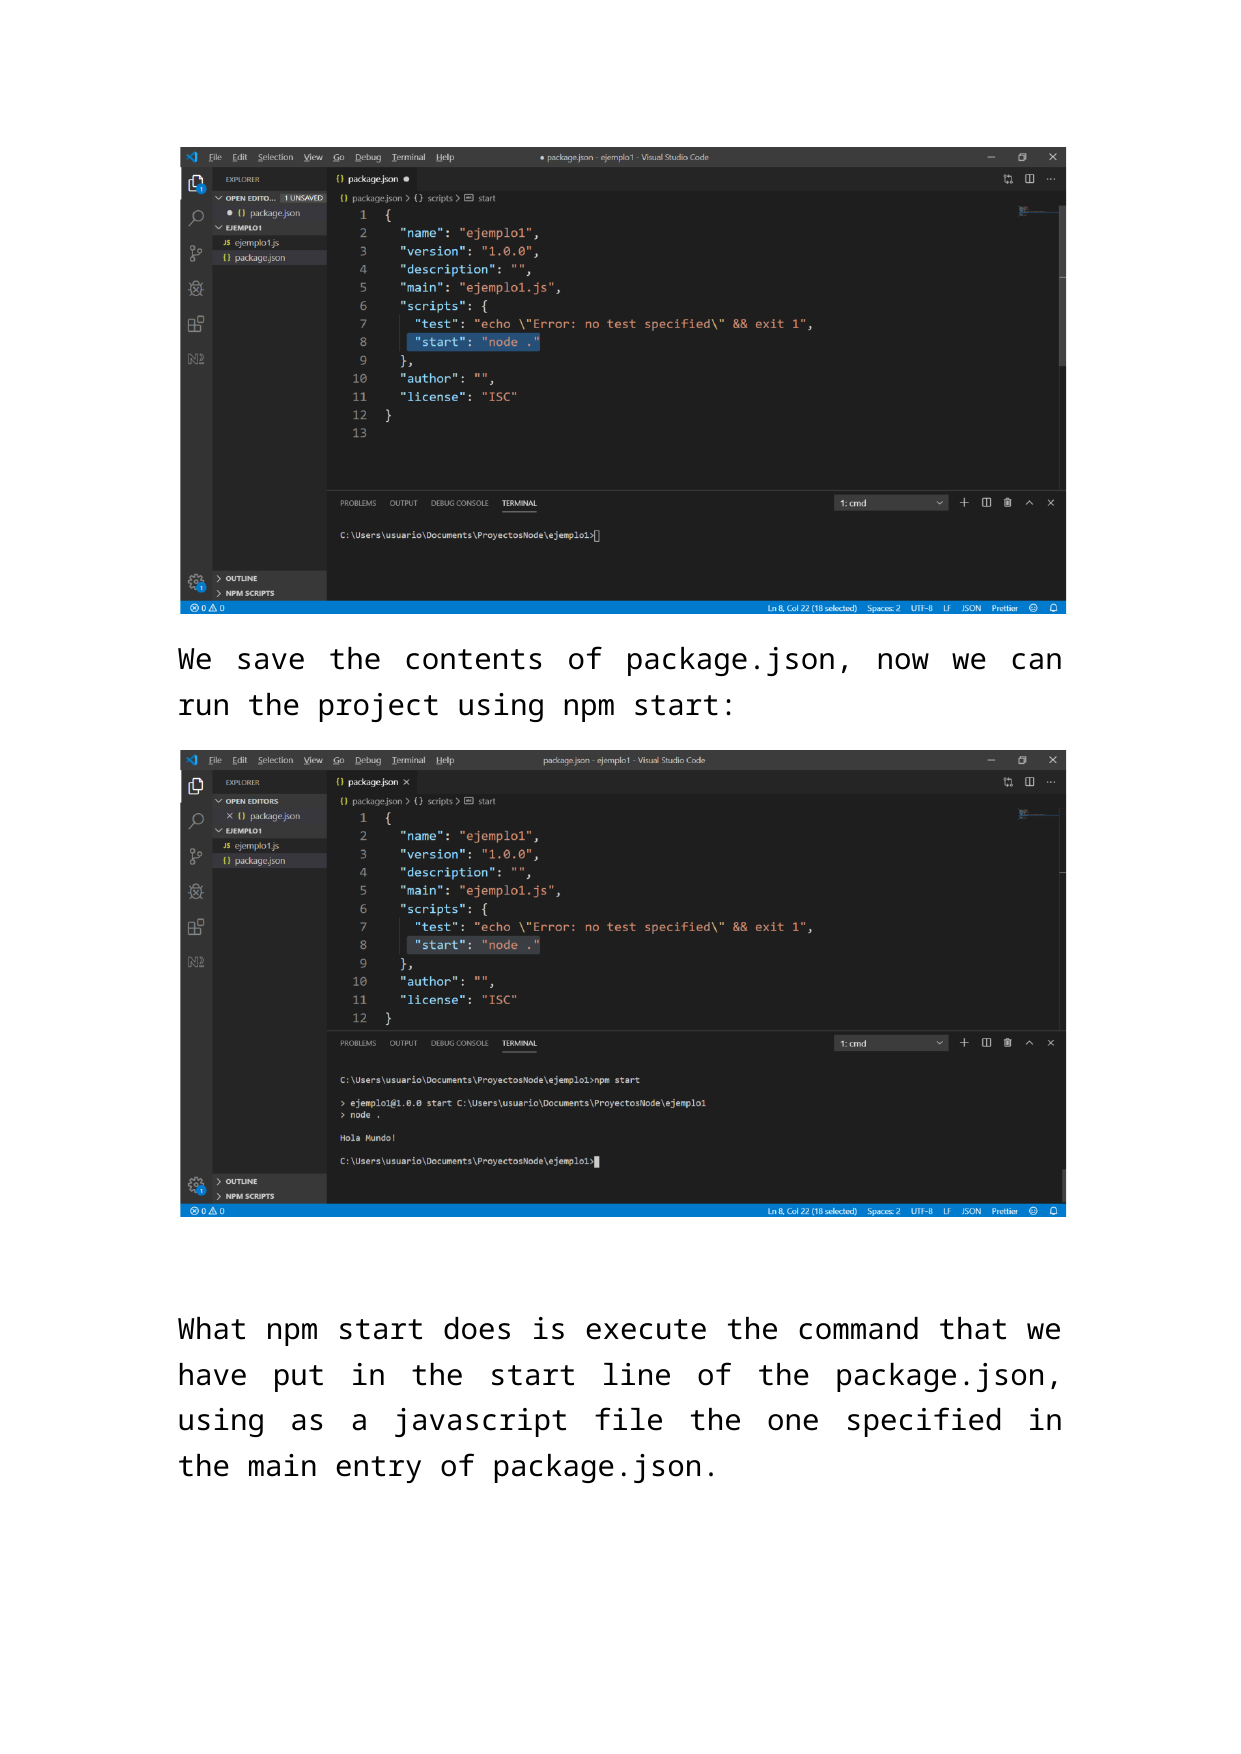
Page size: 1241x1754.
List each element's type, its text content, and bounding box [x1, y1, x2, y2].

text We save the contents of package.json, now we can run the project using npm start: [177, 639, 1063, 724]
text What npm start does is execute the command that we have put in the start line of the package.json, using as a javascript file the one specified in the main entry of package.json. [177, 1308, 1063, 1485]
picture [180, 147, 1067, 614]
picture [180, 750, 1067, 1217]
